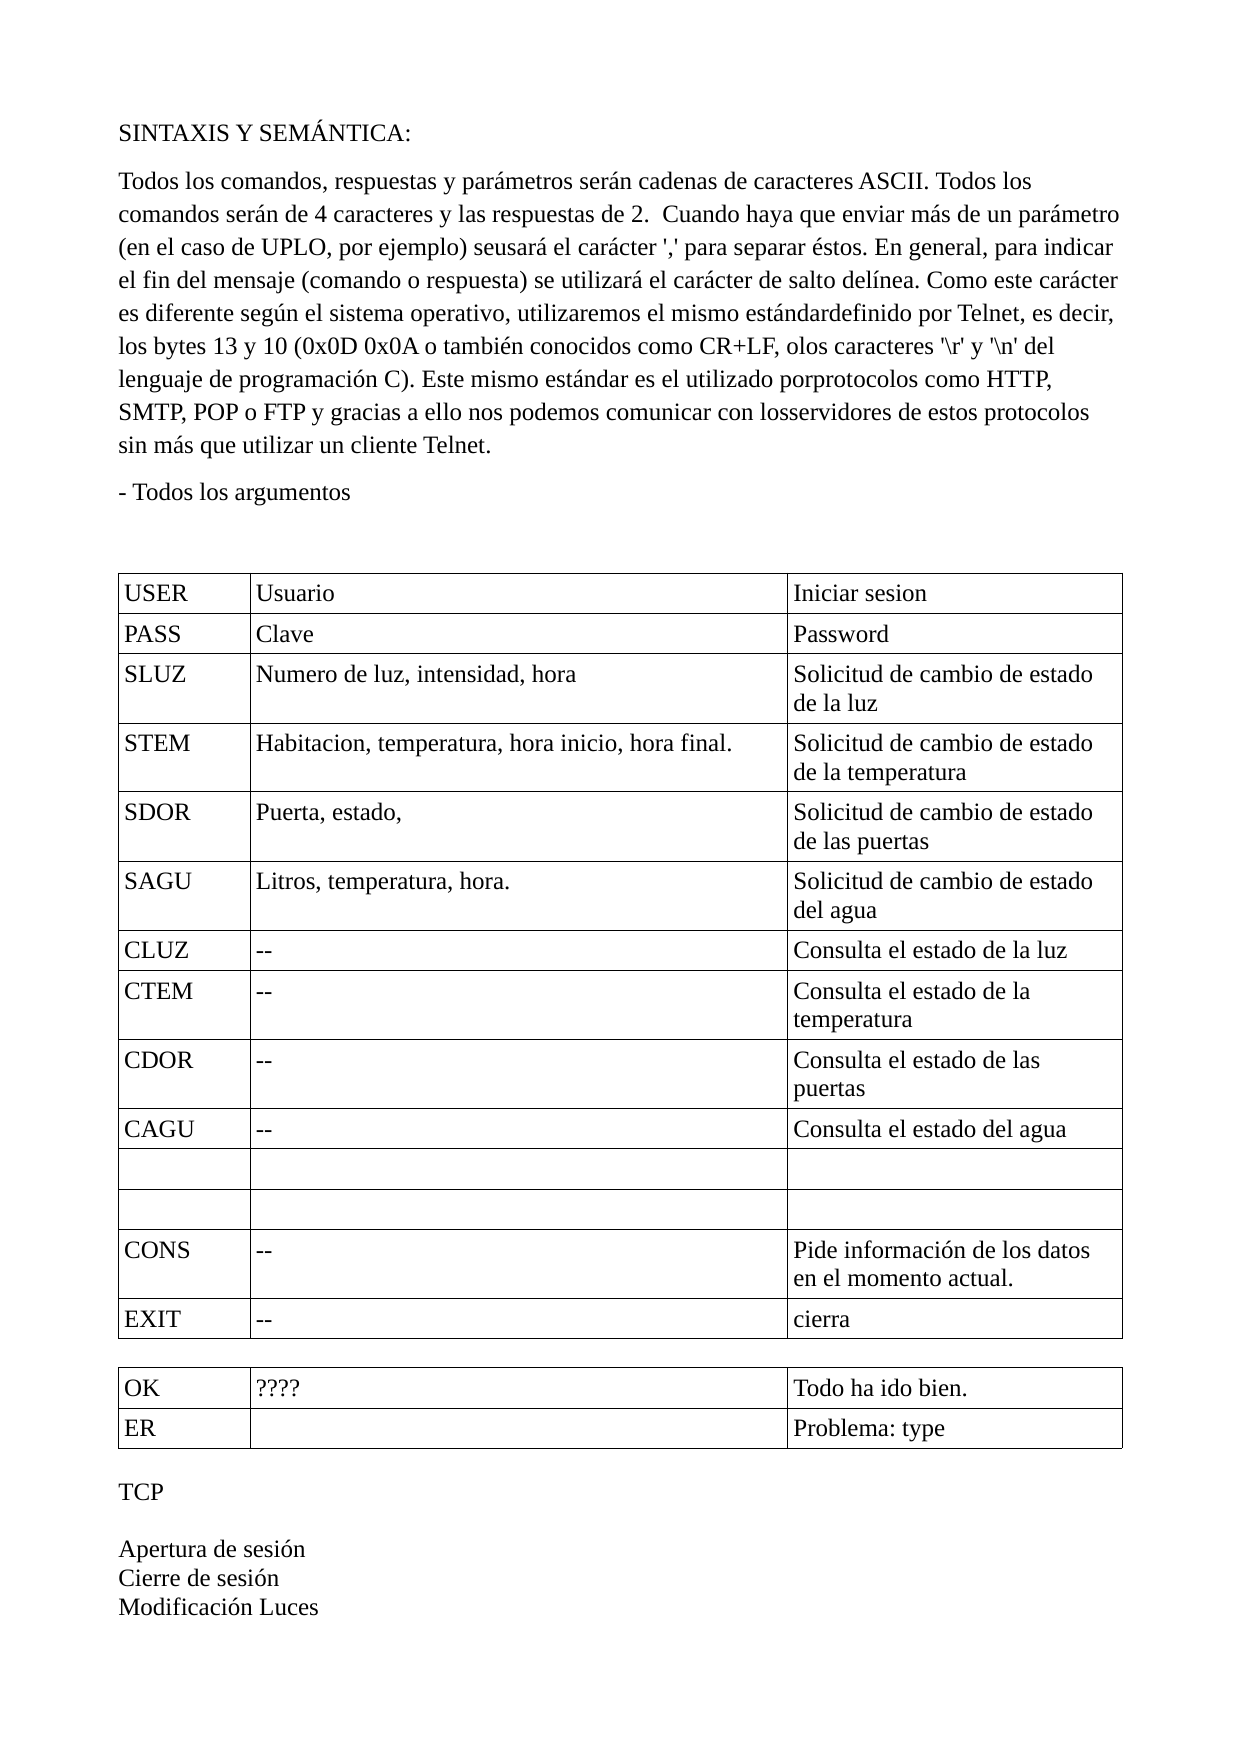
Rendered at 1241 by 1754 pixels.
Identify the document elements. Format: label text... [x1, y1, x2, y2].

table_cell ER [119, 1409, 250, 1448]
table_cell Consulta el estado de la temperatura [788, 971, 1122, 1039]
table_cell Clave [251, 614, 787, 653]
table_header ???? [251, 1368, 787, 1407]
table_header OK [119, 1368, 250, 1407]
table_cell CAGU [119, 1109, 250, 1148]
table_cell PASS [119, 614, 250, 653]
table_cell [251, 1149, 787, 1189]
table_cell SAGU [119, 862, 250, 929]
text Todos los comandos, respuestas y parámetros serán cadenas de caracteres ASCII. Todos los comandos serán de 4 caracteres y las respuestas de 2. Cuando haya que enviar más de un parámetro (en el caso de UPLO, por ejemplo) seusará el carácter ',' para separar éstos. En general, para indicar el fin del mensaje (comando o respuesta) se utilizará el carácter de salto delínea. Como este carácter es diferente según el sistema operativo, utilizaremos el mismo estándardefinido por Telnet, es decir, los bytes 13 y 10 (0x0D 0x0A o también conocidos como CR+LF, olos caracteres '\r' y '\n' del lenguaje de programación C). Este mismo estándar es el utilizado porprotocolos como HTTP, SMTP, POP o FTP y gracias a ello nos podemos comunicar con losservidores de estos protocolos sin más que utilizar un cliente Telnet. [118, 166, 1122, 459]
table_cell [251, 1190, 787, 1229]
table_cell STEM [119, 724, 250, 791]
text TCP [118, 1477, 1122, 1505]
table_cell Numero de luz, intensidad, hora [251, 654, 787, 722]
table_cell Consulta el estado de las puertas [788, 1040, 1122, 1108]
table_cell Consulta el estado de la luz [788, 931, 1122, 970]
text - Todos los argumentos [118, 477, 1122, 506]
table_cell CONS [119, 1230, 250, 1298]
table_cell Pide información de los datos en el momento actual. [788, 1230, 1122, 1298]
table_cell Litros, temperatura, hora. [251, 862, 787, 929]
table_header USER [119, 574, 250, 613]
table_cell Puerta, estado, [251, 792, 787, 861]
table_cell -- [251, 1109, 787, 1148]
table_cell -- [251, 1230, 787, 1298]
table_cell [251, 1409, 787, 1448]
table_cell CDOR [119, 1040, 250, 1108]
table_header Iniciar sesion [788, 574, 1122, 613]
table_cell Password [788, 614, 1122, 653]
table_cell Problema: type [788, 1409, 1122, 1448]
text Cierre de sesión [118, 1563, 1122, 1592]
table_cell EXIT [119, 1299, 250, 1338]
text SINTAXIS Y SEMÁNTICA: [118, 118, 1122, 147]
table_cell -- [251, 971, 787, 1039]
table_cell cierra [788, 1299, 1122, 1338]
table_cell SLUZ [119, 654, 250, 722]
text Apertura de sesión [118, 1534, 1122, 1563]
table_cell SDOR [119, 792, 250, 861]
table_cell CLUZ [119, 931, 250, 970]
table_cell Solicitud de cambio de estado de las puertas [788, 792, 1122, 861]
table_cell -- [251, 931, 787, 970]
table_cell -- [251, 1299, 787, 1338]
table_cell Consulta el estado del agua [788, 1109, 1122, 1148]
table_cell [788, 1149, 1122, 1189]
table_cell [788, 1190, 1122, 1229]
table_cell Solicitud de cambio de estado de la temperatura [788, 724, 1122, 791]
table_cell [119, 1149, 250, 1189]
table_cell Solicitud de cambio de estado de la luz [788, 654, 1122, 722]
table_cell -- [251, 1040, 787, 1108]
text Modificación Luces [118, 1592, 1122, 1620]
table_header Usuario [251, 574, 787, 613]
table_cell CTEM [119, 971, 250, 1039]
table_cell Habitacion, temperatura, hora inicio, hora final. [251, 724, 787, 791]
table_header Todo ha ido bien. [788, 1368, 1122, 1407]
table_cell [119, 1190, 250, 1229]
table_cell Solicitud de cambio de estado del agua [788, 862, 1122, 929]
